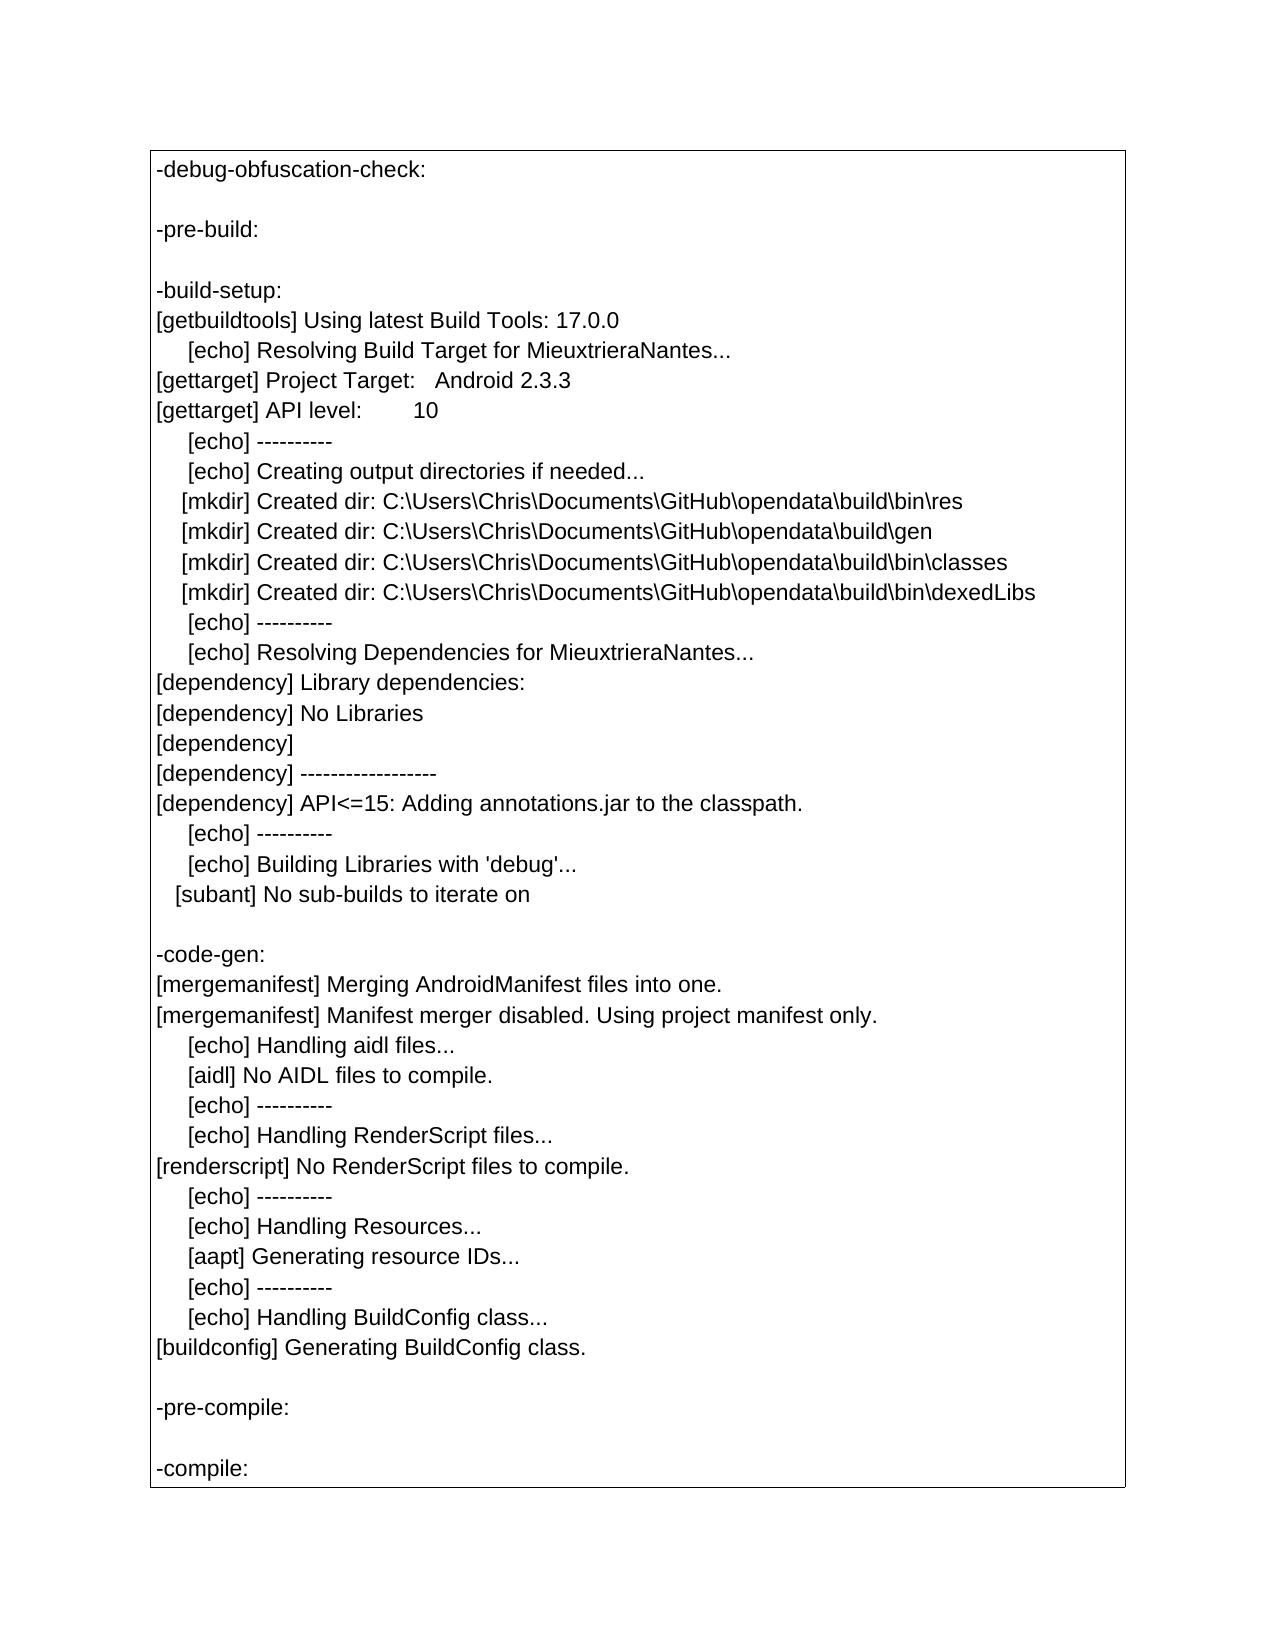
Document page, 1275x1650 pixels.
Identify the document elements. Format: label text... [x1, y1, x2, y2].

table_cell -debug-obfuscation-check: -pre-build: -build-setup: [getbuildtools] Using latest Build Tools: 17.0.0 [echo] Resolving Build Target for MieuxtrieraNantes... [gettarget] Project Target: Android 2.3.3 [gettarget] API level: 10 [echo] ---------- [echo] Creating output directories if needed... [mkdir] Created dir: C:\Users\Chris\Documents\GitHub\opendata\build\bin\res [mkdir] Created dir: C:\Users\Chris\Documents\GitHub\opendata\build\gen [mkdir] Created dir: C:\Users\Chris\Documents\GitHub\opendata\build\bin\classes [mkdir] Created dir: C:\Users\Chris\Documents\GitHub\opendata\build\bin\dexedLibs [echo] ---------- [echo] Resolving Dependencies for MieuxtrieraNantes... [dependency] Library dependencies: [dependency] No Libraries [dependency] [dependency] ------------------ [dependency] API<=15: Adding annotations.jar to the classpath. [echo] ---------- [echo] Building Libraries with 'debug'... [subant] No sub-builds to iterate on -code-gen: [mergemanifest] Merging AndroidManifest files into one. [mergemanifest] Manifest merger disabled. Using project manifest only. [echo] Handling aidl files... [aidl] No AIDL files to compile. [echo] ---------- [echo] Handling RenderScript files... [renderscript] No RenderScript files to compile. [echo] ---------- [echo] Handling Resources... [aapt] Generating resource IDs... [echo] ---------- [echo] Handling BuildConfig class... [buildconfig] Generating BuildConfig class. -pre-compile: -compile: [151, 151, 1125, 1487]
